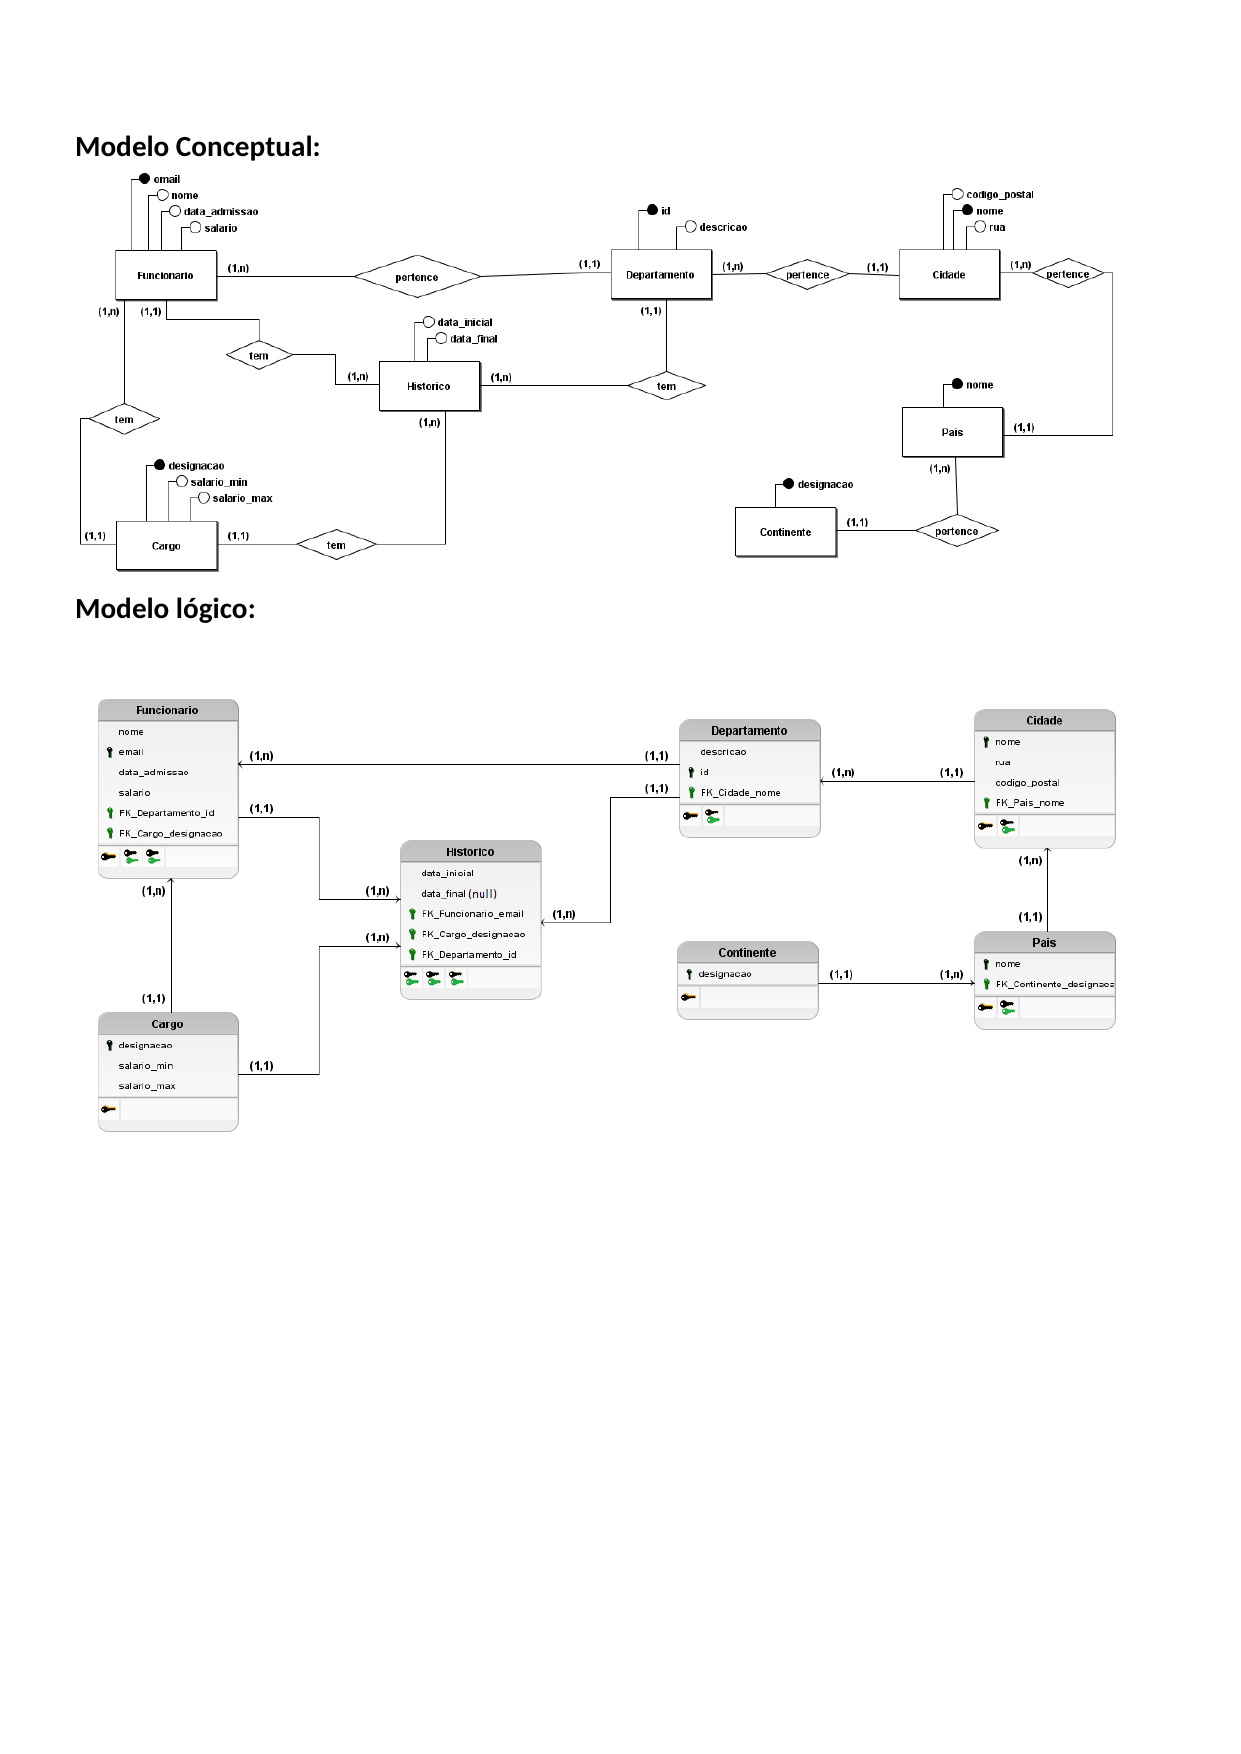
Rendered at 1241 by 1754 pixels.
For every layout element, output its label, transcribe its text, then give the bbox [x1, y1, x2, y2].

text Modelo lógico: [75, 590, 1165, 1133]
text Modelo Conceptual: [75, 128, 1165, 573]
